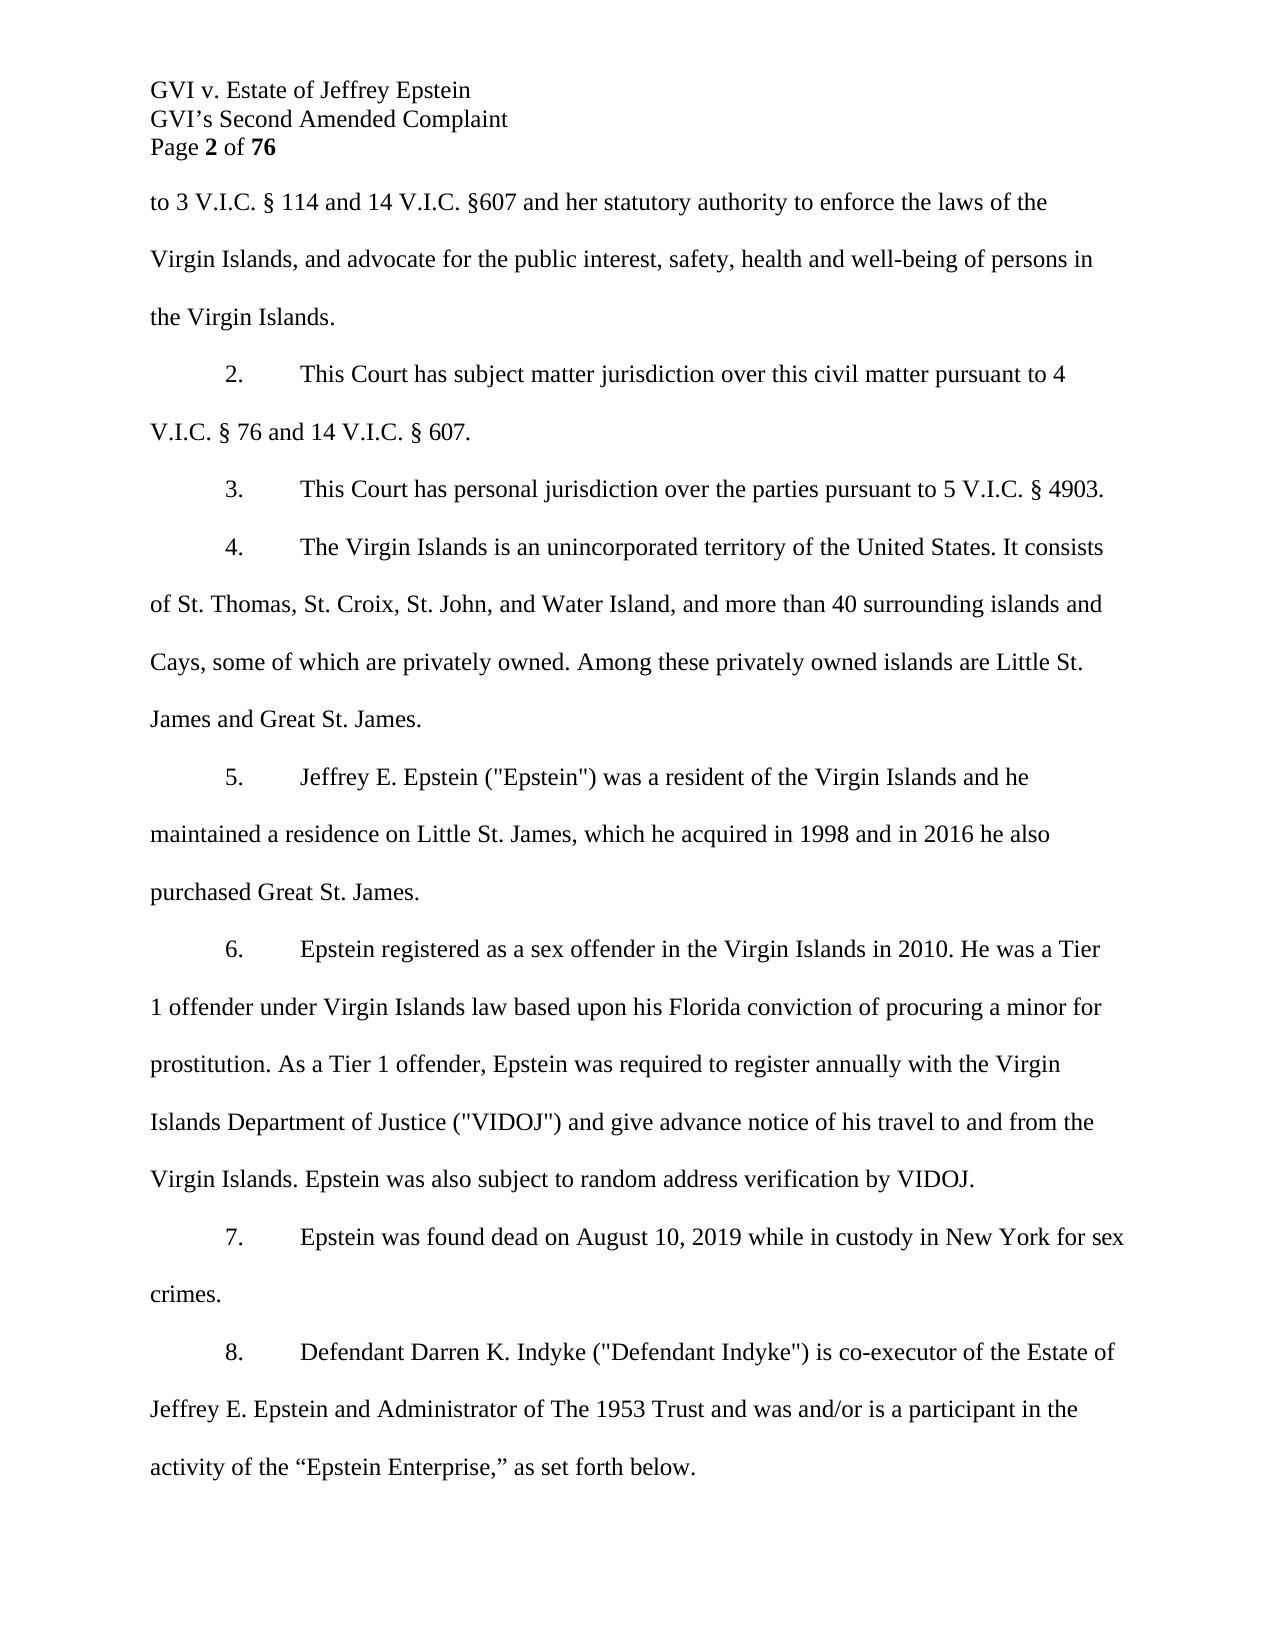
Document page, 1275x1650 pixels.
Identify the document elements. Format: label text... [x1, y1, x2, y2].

text crimes. [150, 1279, 1125, 1308]
list This Court has personal jurisdiction over the parties pursuant to 5 V.I.C. § 4903. [225, 474, 1125, 503]
list Defendant Darren K. Indyke ("Defendant Indyke") is co-executor of the Estate of Jeffrey E. Epstein and Administrator of The 1953 Trust and was and/or is a participant in the [150, 1337, 1115, 1423]
list Epstein registered as a sex offender in the Virgin Islands in 2010. He was a Tier 1 offender under Virgin Islands law based upon his Florida conviction of procuring a minor for prostitution. As a Tier 1 offender, Epstein was required to register annually with the Virgin Islands Department of Justice ("VIDOJ") and give advance notice of his travel to and from the Virgin Islands. Epstein was also subject to random address verification by VIDOJ. [150, 934, 1118, 1193]
list The Virgin Islands is an unincorporated territory of the United States. It consists of St. Thomas, St. Croix, St. John, and Water Island, and more than 40 surrounding islands and Cays, some of which are privately owned. Among these privately owned islands are Little St. James and Great St. James. [150, 532, 1103, 733]
list Epstein was found dead on August 10, 2019 while in custody in New York for sex [225, 1222, 1125, 1251]
text activity of the “Epstein Enterprise,” as set forth below. [150, 1452, 1125, 1481]
list This Court has subject matter jurisdiction over this civil matter pursuant to 4 [225, 359, 1125, 388]
text to 3 V.I.C. § 114 and 14 V.I.C. §607 and her statutory authority to enforce the laws of the Virgin Islands, and advocate for the public interest, safety, health and well-being of persons in the Virgin Islands. [150, 187, 1119, 330]
text V.I.C. § 76 and 14 V.I.C. § 607. [150, 417, 1125, 445]
list Jeffrey E. Epstein ("Epstein") was a resident of the Virgin Islands and he maintained a residence on Little St. James, which he acquired in 1998 and in 2016 he also purchased Great St. James. [150, 762, 1050, 906]
